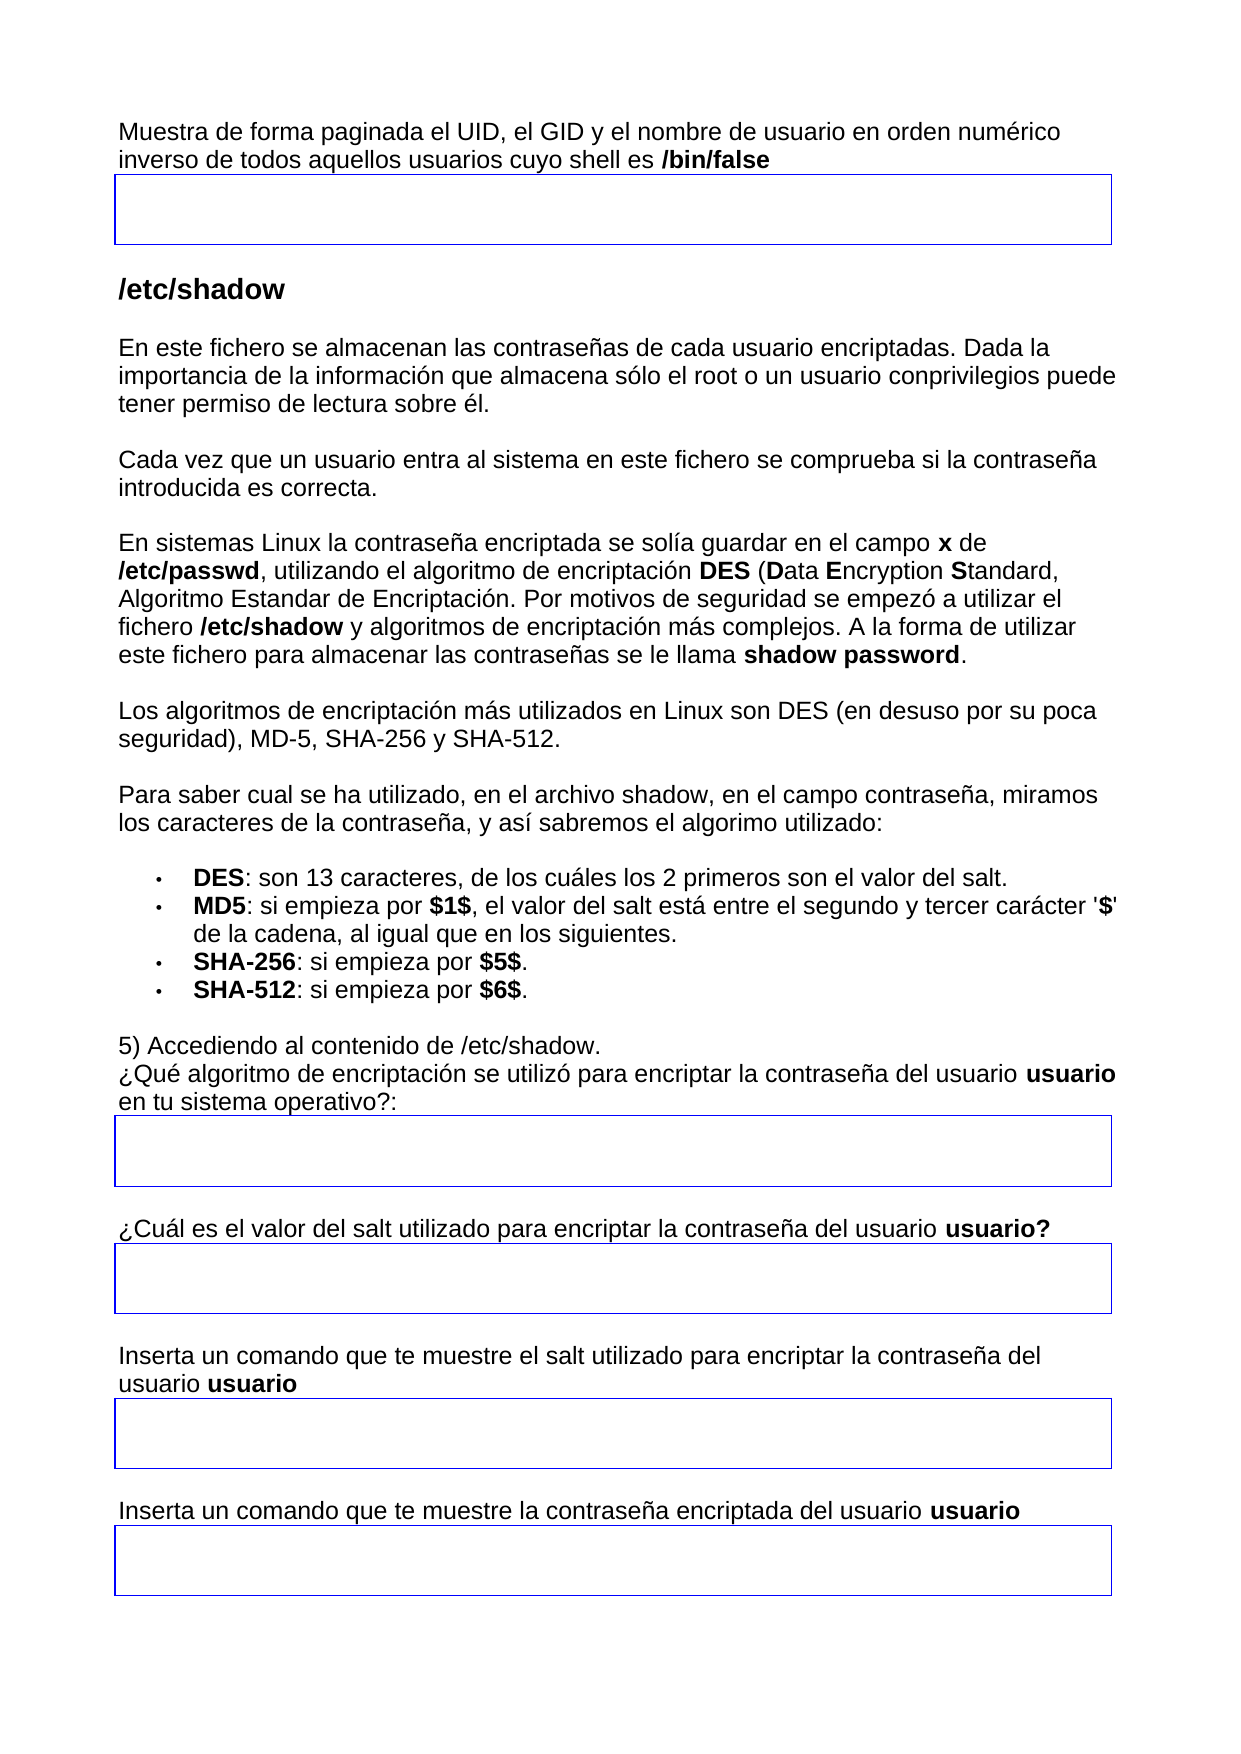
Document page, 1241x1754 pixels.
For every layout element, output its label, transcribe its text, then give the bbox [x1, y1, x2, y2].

text /etc/shadow [118, 273, 1122, 306]
table_header [116, 175, 1111, 244]
text En sistemas Linux la contraseña encriptada se solía guardar en el campo x de /etc/passwd, utilizando el algoritmo de encriptación DES (Data Encryption Standard, Algoritmo Estandar de Encriptación. Por motivos de seguridad se empezó a utilizar el fichero /etc/shadow y algoritmos de encriptación más complejos. A la forma de utilizar este fichero para almacenar las contraseñas se le llama shadow password. [118, 529, 1122, 669]
list SHA-256: si empieza por $5$. [156, 948, 1122, 976]
list SHA-512: si empieza por $6$. [156, 976, 1122, 1004]
table_header [116, 1526, 1111, 1595]
table_header [116, 1116, 1111, 1186]
list MD5: si empieza por $1$, el valor del salt está entre el segundo y tercer carácter '$' de la cadena, al igual que en los siguientes. [156, 892, 1122, 948]
text Los algoritmos de encriptación más utilizados en Linux son DES (en desuso por su poca seguridad), MD-5, SHA-256 y SHA-512. [118, 697, 1122, 752]
text 5) Accediendo al contenido de /etc/shadow. [118, 1032, 1122, 1059]
text Inserta un comando que te muestre el salt utilizado para encriptar la contraseña del usuario usuario [118, 1342, 1122, 1398]
text En este fichero se almacenan las contraseñas de cada usuario encriptadas. Dada la importancia de la información que almacena sólo el root o un usuario conprivilegios puede tener permiso de lectura sobre él. [118, 334, 1122, 417]
text Para saber cual se ha utilizado, en el archivo shadow, en el campo contraseña, miramos los caracteres de la contraseña, y así sabremos el algorimo utilizado: [118, 780, 1122, 836]
text ¿Qué algoritmo de encriptación se utilizó para encriptar la contraseña del usuario usuario en tu sistema operativo?: [118, 1059, 1122, 1115]
table_header [116, 1399, 1111, 1468]
text ¿Cuál es el valor del salt utilizado para encriptar la contraseña del usuario usuario? [118, 1215, 1122, 1243]
text Inserta un comando que te muestre la contraseña encriptada del usuario usuario [118, 1497, 1122, 1525]
text Cada vez que un usuario entra al sistema en este fichero se comprueba si la contraseña introducida es correcta. [118, 445, 1122, 501]
table_header [116, 1244, 1111, 1313]
text Muestra de forma paginada el UID, el GID y el nombre de usuario en orden numérico inverso de todos aquellos usuarios cuyo shell es /bin/false [118, 118, 1122, 174]
list DES: son 13 caracteres, de los cuáles los 2 primeros son el valor del salt. [156, 864, 1122, 892]
